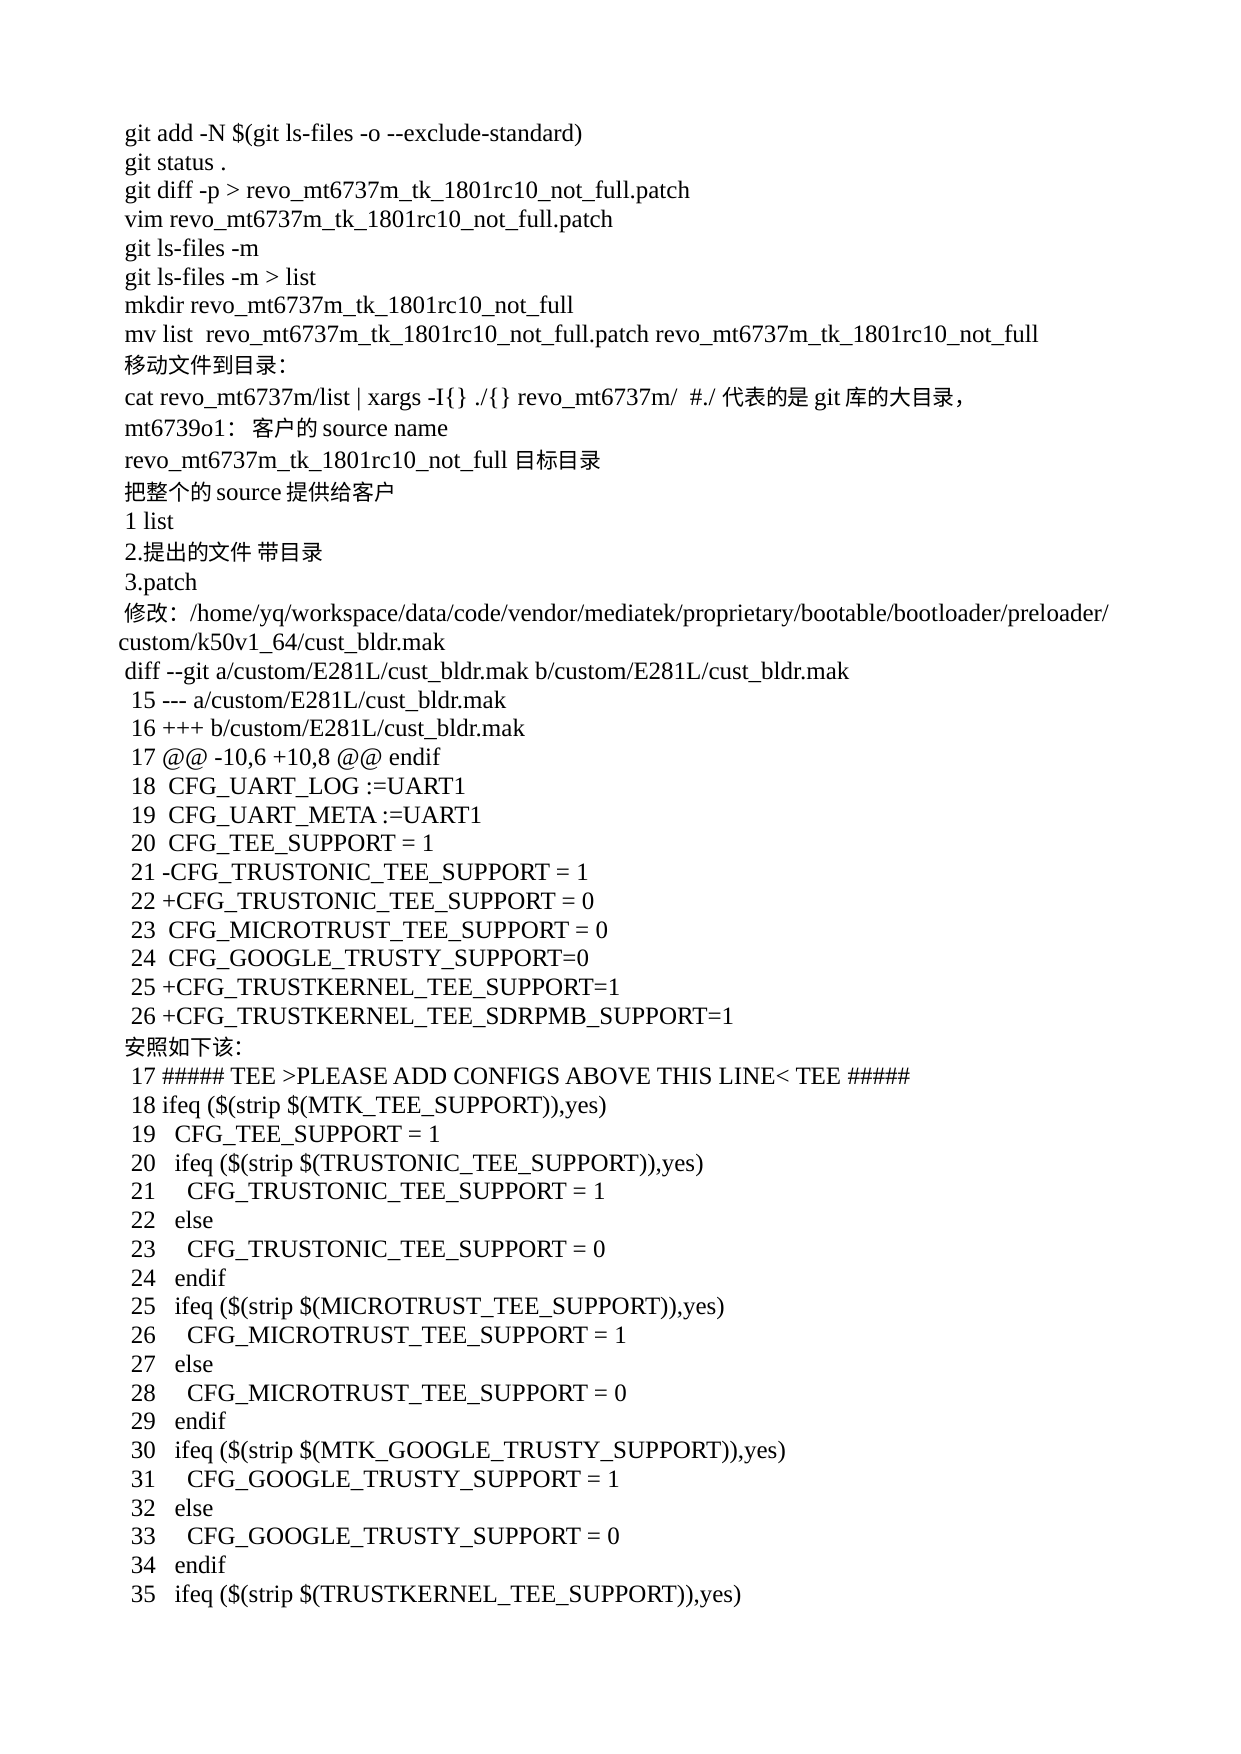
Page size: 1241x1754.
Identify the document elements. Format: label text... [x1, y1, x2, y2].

text git status . [118, 147, 1122, 176]
text 25 +CFG_TRUSTKERNEL_TEE_SUPPORT=1 [118, 972, 1122, 1001]
text diff --git a/custom/E281L/cust_bldr.mak b/custom/E281L/cust_bldr.mak [118, 656, 1122, 685]
text 35 ifeq ($(strip $(TRUSTKERNEL_TEE_SUPPORT)),yes) [118, 1579, 1122, 1608]
text 安照如下该： [118, 1030, 1122, 1061]
text cat revo_mt6737m/list | xargs -I{} ./{} revo_mt6737m/ #./ 代表的是git库的大目录， [118, 380, 1122, 411]
text mv list revo_mt6737m_tk_1801rc10_not_full.patch revo_mt6737m_tk_1801rc10_not_full [118, 319, 1122, 348]
text 30 ifeq ($(strip $(MTK_GOOGLE_TRUSTY_SUPPORT)),yes) [118, 1435, 1122, 1464]
text 26 CFG_MICROTRUST_TEE_SUPPORT = 1 [118, 1320, 1122, 1349]
text git ls-files -m [118, 233, 1122, 262]
text 19 CFG_UART_META :=UART1 [118, 800, 1122, 828]
text 21 -CFG_TRUSTONIC_TEE_SUPPORT = 1 [118, 857, 1122, 886]
text 24 endif [118, 1263, 1122, 1291]
text 17 ##### TEE >PLEASE ADD CONFIGS ABOVE THIS LINE< TEE ##### [118, 1061, 1122, 1090]
text 23 CFG_TRUSTONIC_TEE_SUPPORT = 0 [118, 1234, 1122, 1263]
text mkdir revo_mt6737m_tk_1801rc10_not_full [118, 291, 1122, 319]
text 2.提出的文件 带目录 [118, 535, 1122, 567]
text 32 else [118, 1493, 1122, 1521]
text 1 list [118, 506, 1122, 535]
text git diff -p > revo_mt6737m_tk_1801rc10_not_full.patch [118, 176, 1122, 204]
text 15 --- a/custom/E281L/cust_bldr.mak [118, 685, 1122, 713]
text 17 @@ -10,6 +10,8 @@ endif [118, 742, 1122, 771]
text vim revo_mt6737m_tk_1801rc10_not_full.patch [118, 204, 1122, 233]
text 把整个的source提供给客户 [118, 475, 1122, 506]
text 29 endif [118, 1406, 1122, 1435]
text 16 +++ b/custom/E281L/cust_bldr.mak [118, 713, 1122, 742]
text 24 CFG_GOOGLE_TRUSTY_SUPPORT=0 [118, 943, 1122, 972]
text git add -N $(git ls-files -o --exclude-standard) [118, 118, 1122, 147]
text 移动文件到目录： [118, 348, 1122, 380]
text 26 +CFG_TRUSTKERNEL_TEE_SDRPMB_SUPPORT=1 [118, 1001, 1122, 1030]
text 21 CFG_TRUSTONIC_TEE_SUPPORT = 1 [118, 1176, 1122, 1205]
text 28 CFG_MICROTRUST_TEE_SUPPORT = 0 [118, 1378, 1122, 1406]
text 18 ifeq ($(strip $(MTK_TEE_SUPPORT)),yes) [118, 1090, 1122, 1119]
text revo_mt6737m_tk_1801rc10_not_full 目标目录 [118, 443, 1122, 475]
text 27 else [118, 1349, 1122, 1378]
text 20 ifeq ($(strip $(TRUSTONIC_TEE_SUPPORT)),yes) [118, 1148, 1122, 1176]
text 31 CFG_GOOGLE_TRUSTY_SUPPORT = 1 [118, 1464, 1122, 1493]
text 修改：/home/yq/workspace/data/code/vendor/mediatek/proprietary/bootable/bootloader/preloader/custom/k50v1_64/cust_bldr.mak [118, 596, 1122, 656]
text git ls-files -m > list [118, 262, 1122, 291]
text mt6739o1： 客户的source name [118, 411, 1122, 443]
text 19 CFG_TEE_SUPPORT = 1 [118, 1119, 1122, 1148]
text 3.patch [118, 567, 1122, 596]
text 22 +CFG_TRUSTONIC_TEE_SUPPORT = 0 [118, 886, 1122, 915]
text 20 CFG_TEE_SUPPORT = 1 [118, 828, 1122, 857]
text 18 CFG_UART_LOG :=UART1 [118, 771, 1122, 800]
text 22 else [118, 1205, 1122, 1234]
text 33 CFG_GOOGLE_TRUSTY_SUPPORT = 0 [118, 1521, 1122, 1550]
text 25 ifeq ($(strip $(MICROTRUST_TEE_SUPPORT)),yes) [118, 1291, 1122, 1320]
text 34 endif [118, 1550, 1122, 1579]
text 23 CFG_MICROTRUST_TEE_SUPPORT = 0 [118, 915, 1122, 943]
